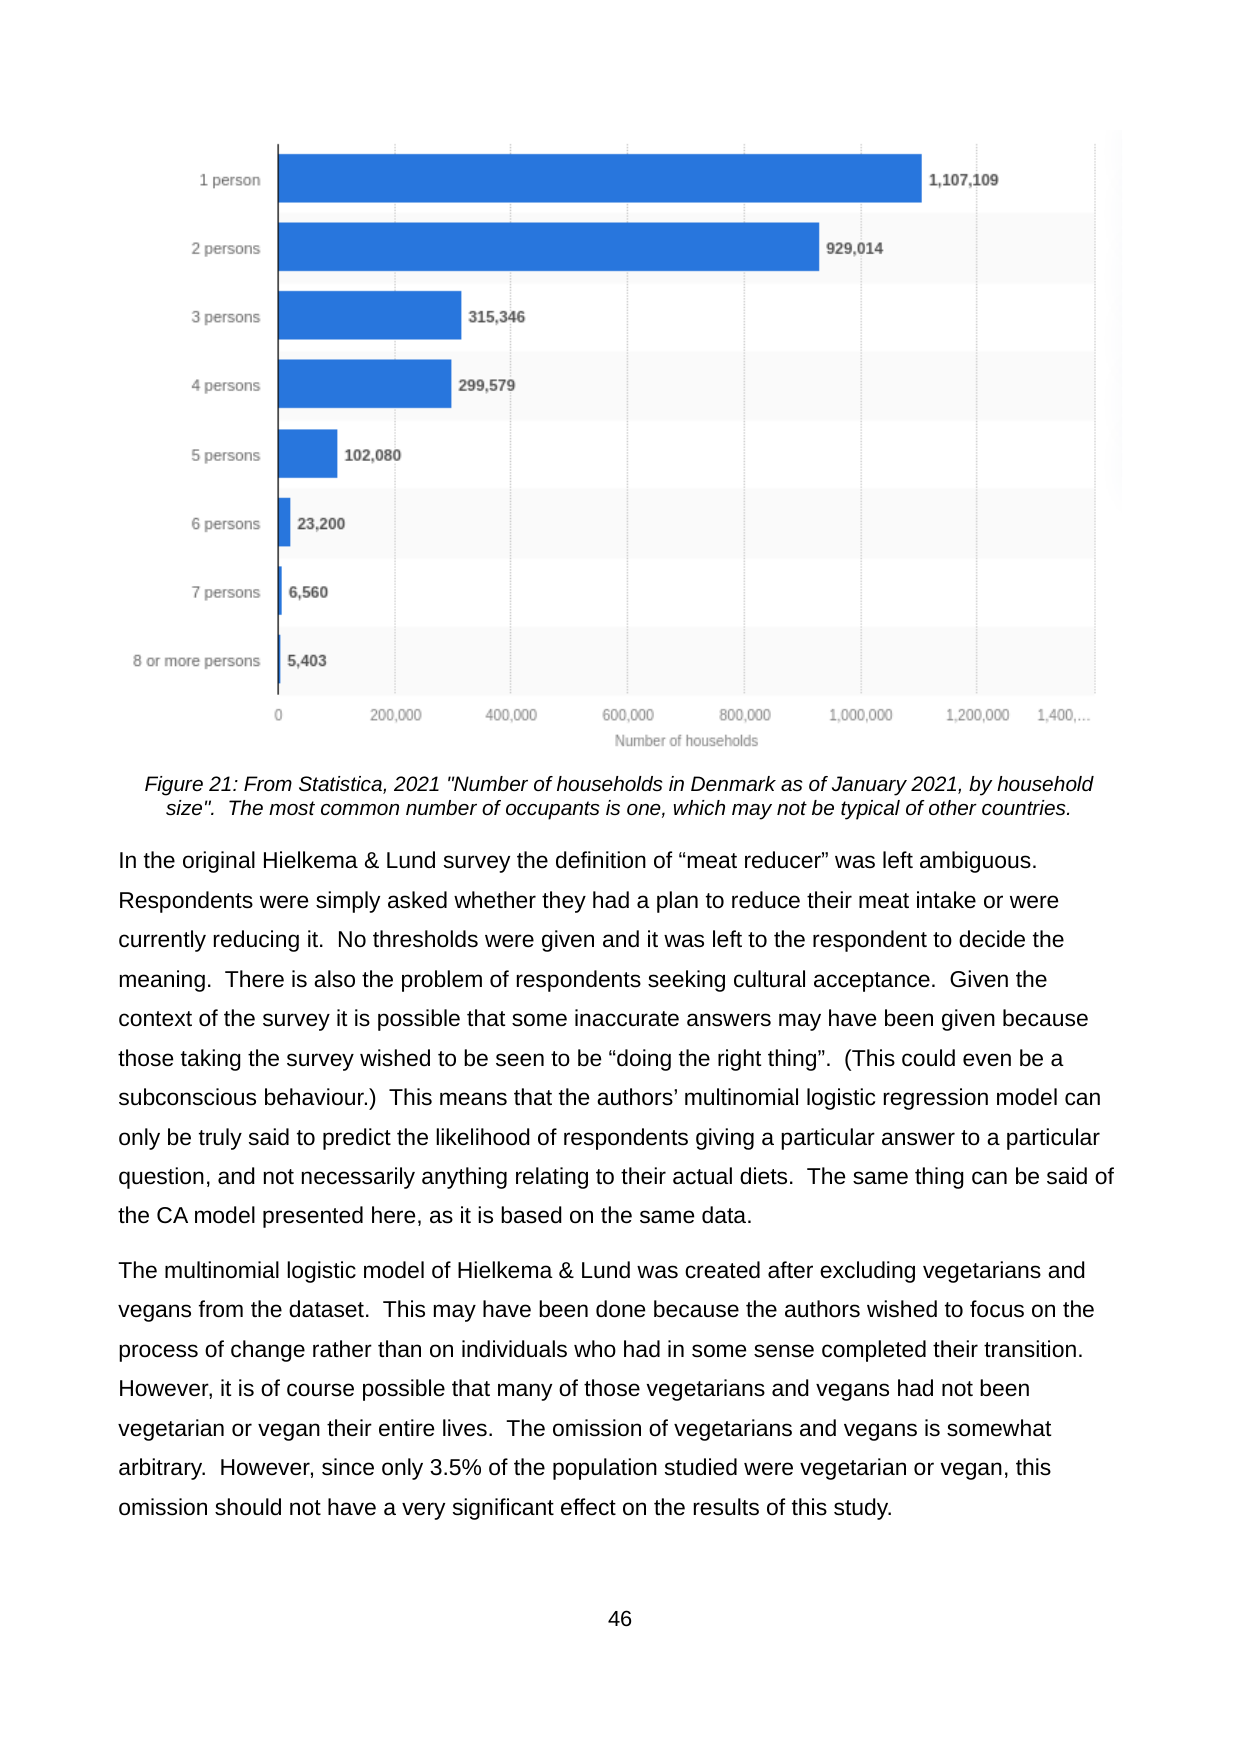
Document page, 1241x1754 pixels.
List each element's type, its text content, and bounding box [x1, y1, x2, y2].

text In the original Hielkema & Lund survey the definition of “meat reducer” was left ambiguous. Respondents were simply asked whether they had a plan to reduce their meat intake or were currently reducing it. No thresholds were given and it was left to the respondent to decide the meaning. There is also the problem of respondents seeking cultural acceptance. Given the context of the survey it is possible that some inaccurate answers may have been given because those taking the survey wished to be seen to be “doing the right thing”. (This could even be a subconscious behaviour.) This means that the authors’ multinomial logistic regression model can only be truly said to predict the likelihood of respondents giving a particular answer to a particular question, and not necessarily anything relating to their actual diets. The same thing can be said of the CA model presented here, as it is based on the same data. [118, 847, 1122, 1229]
text The multinomial logistic model of Hielkema & Lund was created after excluding vegetarians and vegans from the dataset. This may have been done because the authors wished to focus on the process of change rather than on individuals who had in some sense completed their transition. However, it is of course possible that many of those vegetarians and vegans had not been vegetarian or vegan their entire lives. The omission of vegetarians and vegans is somewhat arbitrary. However, since only 3.5% of the population studied were vegetarian or vegan, this omission should not have a very significant effect on the results of this study. [118, 1257, 1122, 1520]
picture [118, 130, 1123, 772]
text Figure 21: From Statistica, 2021 "Number of households in Denmark as of January 2021, by household size". The most common number of occupants is one, which may not be typical of other countries. [118, 772, 1122, 819]
